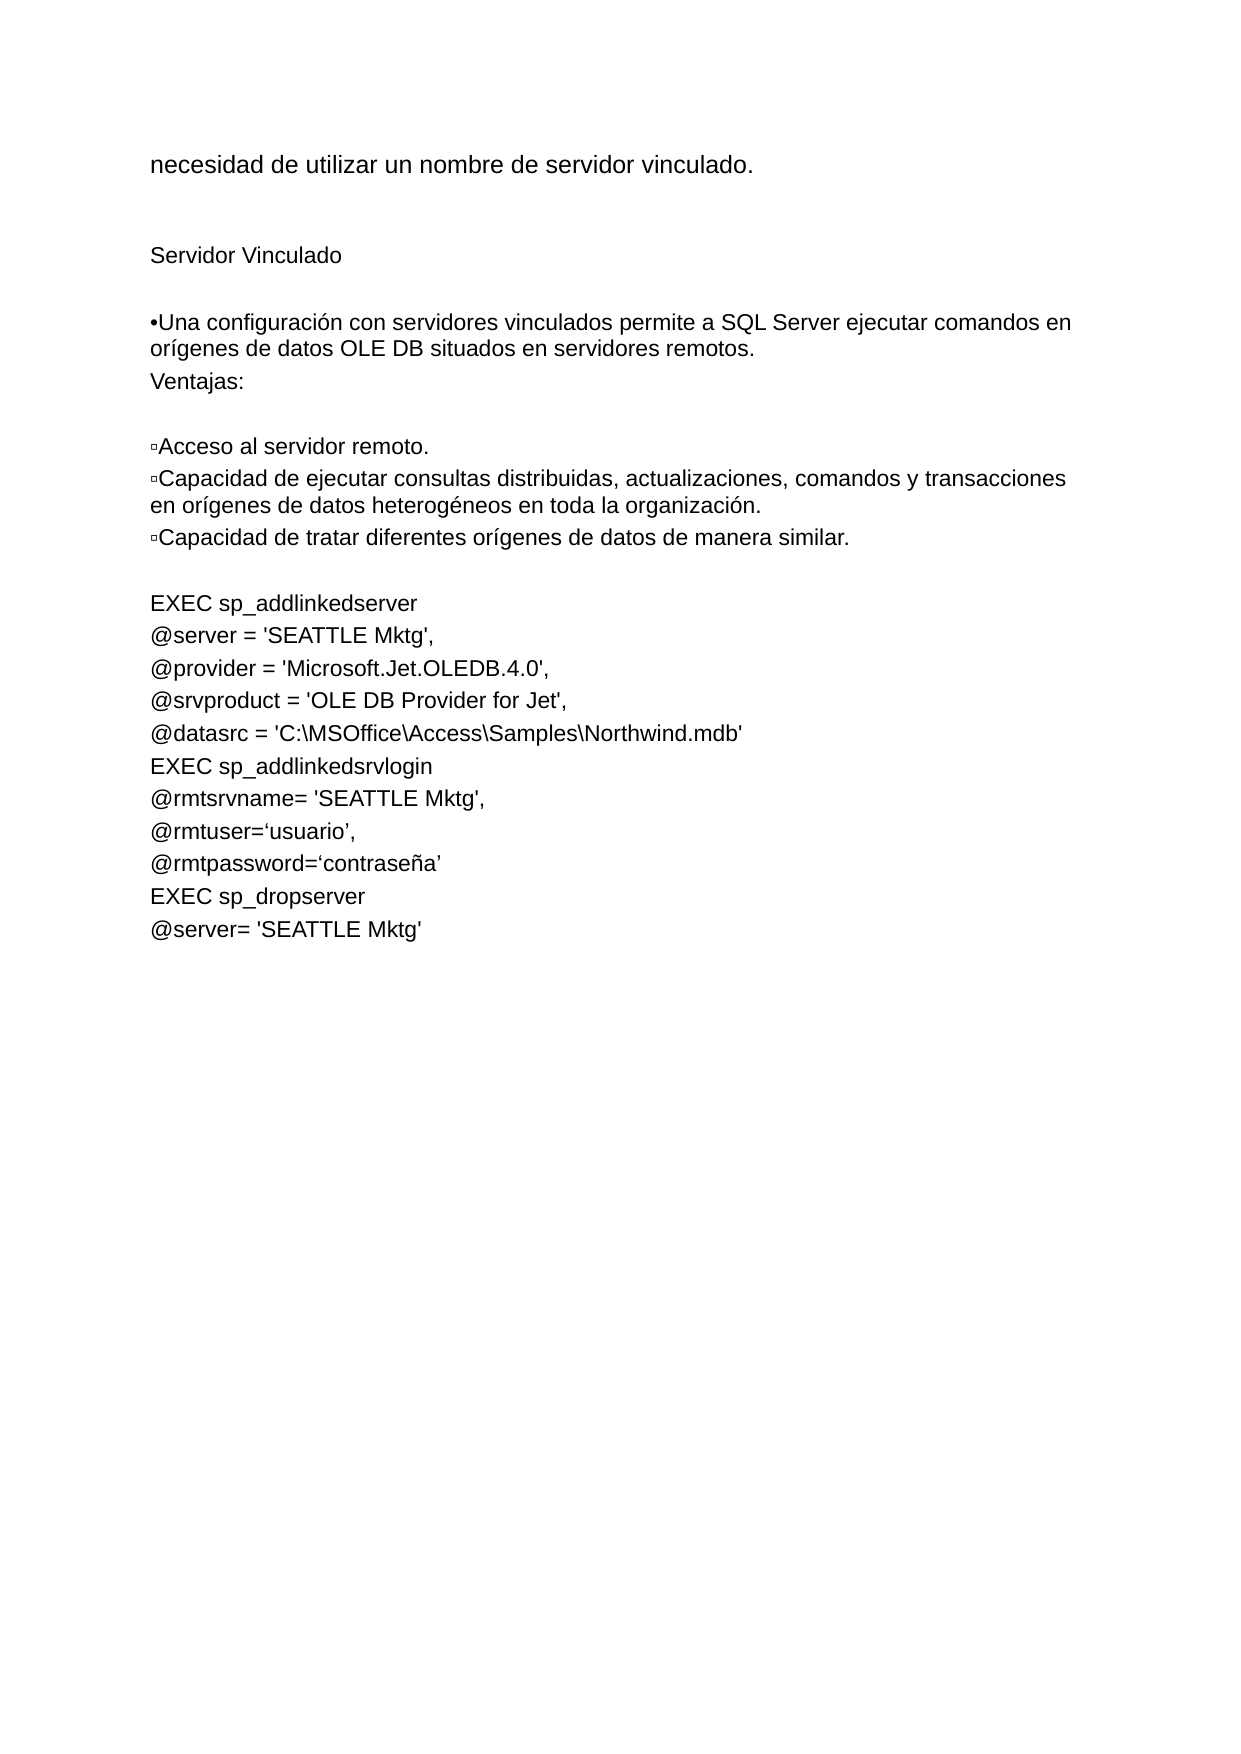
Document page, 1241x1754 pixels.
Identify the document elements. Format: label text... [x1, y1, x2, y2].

text ▫Capacidad de ejecutar consultas distribuidas, actualizaciones, comandos y transacciones en orígenes de datos heterogéneos en toda la organización. [150, 465, 1090, 518]
text @rmtsrvname= 'SEATTLE Mktg', [150, 785, 1090, 812]
text EXEC sp_addlinkedserver [150, 589, 1090, 616]
text Servidor Vinculado [150, 242, 1090, 268]
text ▫Capacidad de tratar diferentes orígenes de datos de manera similar. [150, 524, 1090, 551]
text EXEC sp_dropserver [150, 883, 1090, 909]
text @provider = 'Microsoft.Jet.OLEDB.4.0', [150, 655, 1090, 681]
text •Una configuración con servidores vinculados permite a SQL Server ejecutar comandos en orígenes de datos OLE DB situados en servidores remotos. [150, 309, 1090, 361]
text EXEC sp_addlinkedsrvlogin [150, 753, 1090, 779]
text @server= 'SEATTLE Mktg' [150, 916, 1090, 942]
text @srvproduct = 'OLE DB Provider for Jet', [150, 687, 1090, 714]
text @server = 'SEATTLE Mktg', [150, 622, 1090, 648]
text @datasrc = 'C:\MSOffice\Access\Samples\Northwind.mdb' [150, 720, 1090, 746]
text @rmtuser=‘usuario’, [150, 818, 1090, 844]
text @rmtpassword=‘contraseña’ [150, 850, 1090, 877]
text ▫Acceso al servidor remoto. [150, 433, 1090, 459]
text necesidad de utilizar un nombre de servidor vinculado. [150, 150, 1090, 179]
text Ventajas: [150, 368, 1090, 394]
